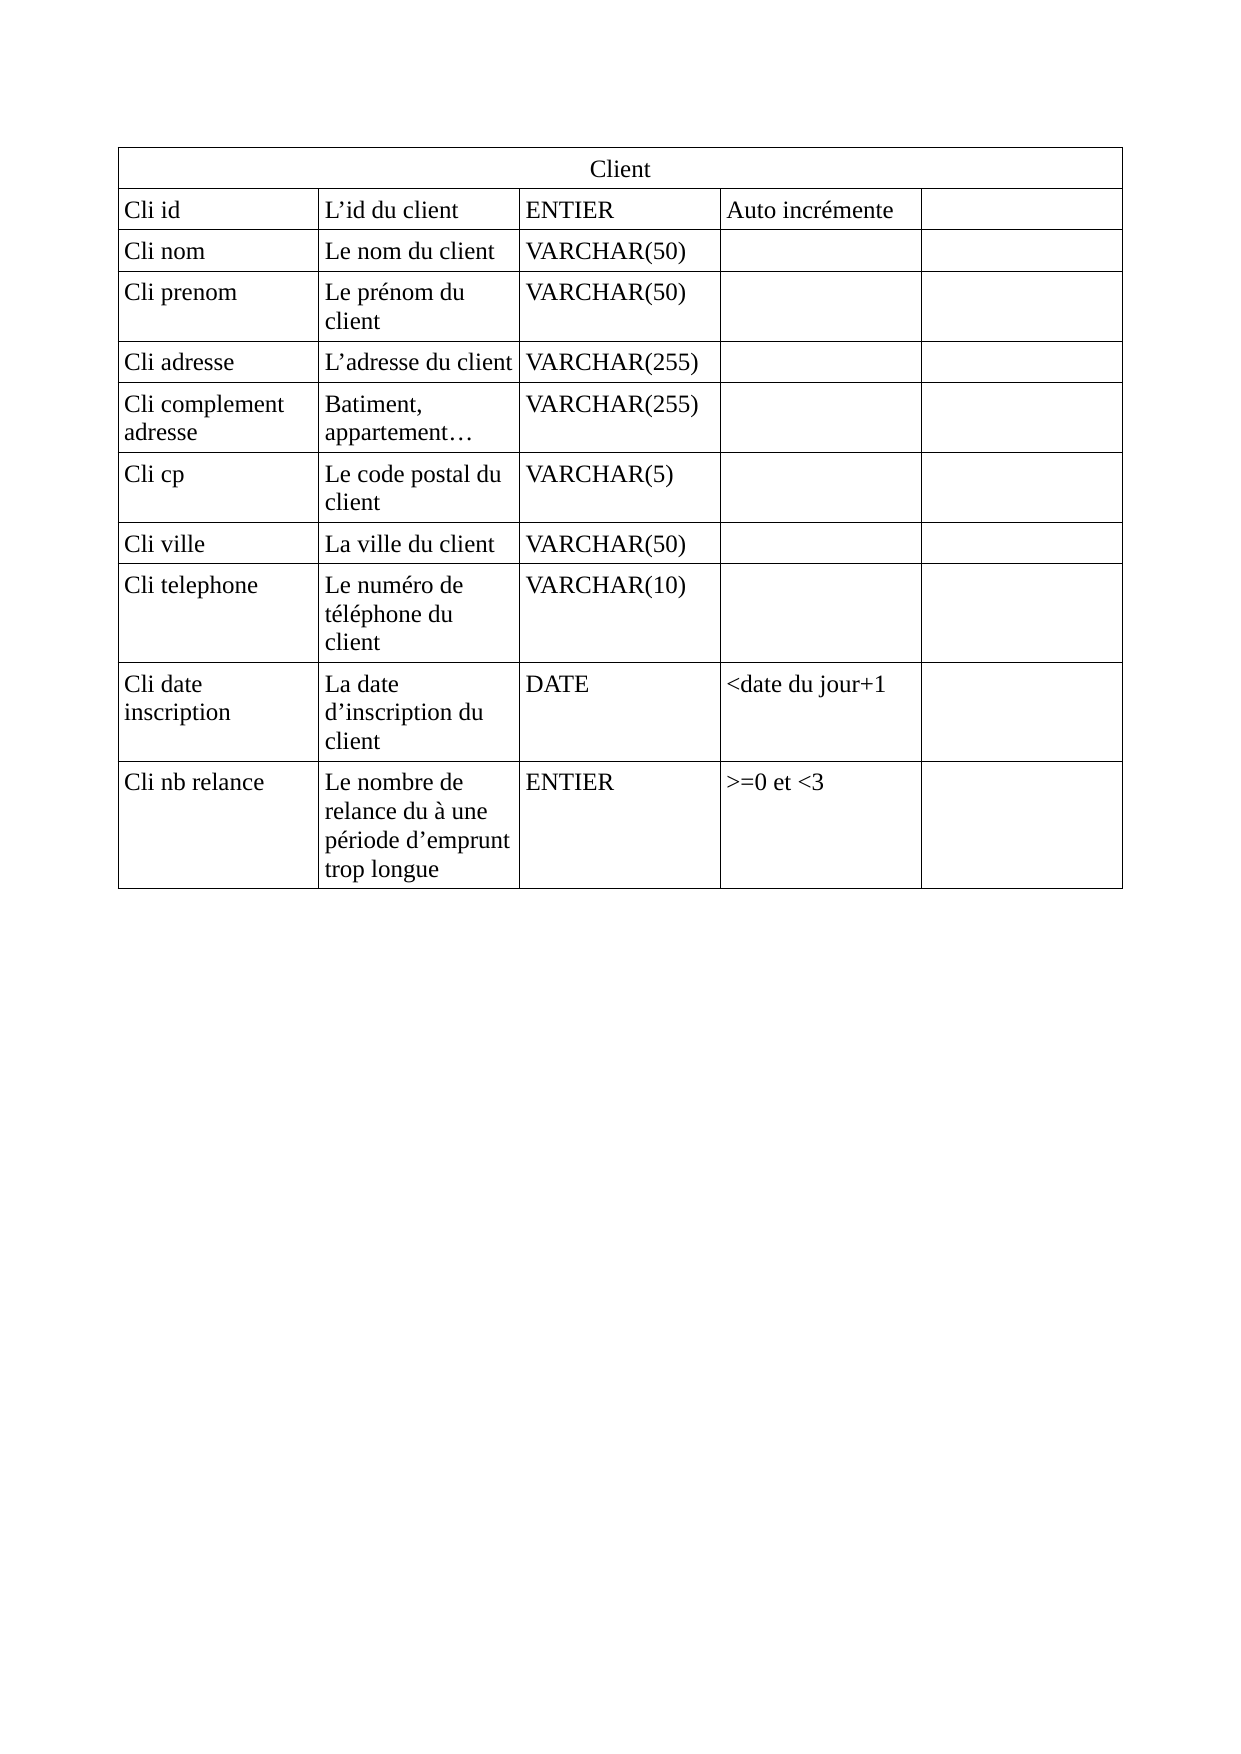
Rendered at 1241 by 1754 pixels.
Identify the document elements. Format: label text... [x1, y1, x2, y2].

table_cell [922, 189, 1122, 229]
table_cell La date d’inscription du client [319, 663, 519, 761]
table_cell Le numéro de téléphone du client [319, 564, 519, 662]
table_cell [922, 762, 1122, 888]
table_cell VARCHAR(255) [520, 342, 720, 382]
table_cell [922, 663, 1122, 761]
table_cell [721, 342, 921, 382]
table_cell [721, 564, 921, 662]
table_cell L’adresse du client [319, 342, 519, 382]
table_header Client [119, 148, 1122, 188]
table_cell Cli nom [119, 230, 318, 271]
table_cell Le nombre de relance du à une période d’emprunt trop longue [319, 762, 519, 888]
table_cell VARCHAR(255) [520, 383, 720, 452]
table_cell Cli telephone [119, 564, 318, 662]
table_cell [721, 523, 921, 563]
table_cell Cli prenom [119, 272, 318, 341]
table_cell Cli id [119, 189, 318, 229]
table_cell Batiment, appartement… [319, 383, 519, 452]
table_cell [922, 272, 1122, 341]
table_cell [721, 383, 921, 452]
table_cell Cli ville [119, 523, 318, 563]
table_cell [721, 272, 921, 341]
table_cell Cli date inscription [119, 663, 318, 761]
table_cell Le code postal du client [319, 453, 519, 522]
table_cell [922, 230, 1122, 271]
table_cell >=0 et <3 [721, 762, 921, 888]
table_cell Cli cp [119, 453, 318, 522]
table_cell DATE [520, 663, 720, 761]
table_cell [922, 342, 1122, 382]
table_cell [922, 383, 1122, 452]
table_cell [922, 564, 1122, 662]
table_cell Cli complement adresse [119, 383, 318, 452]
table_cell [922, 523, 1122, 563]
table_cell VARCHAR(50) [520, 230, 720, 271]
table_cell <date du jour+1 [721, 663, 921, 761]
table_cell La ville du client [319, 523, 519, 563]
table_cell Cli nb relance [119, 762, 318, 888]
table_cell Le prénom du client [319, 272, 519, 341]
table_cell [922, 453, 1122, 522]
table_cell [721, 230, 921, 271]
table_cell VARCHAR(50) [520, 523, 720, 563]
table_cell VARCHAR(10) [520, 564, 720, 662]
table_cell ENTIER [520, 762, 720, 888]
table_cell VARCHAR(5) [520, 453, 720, 522]
table_cell VARCHAR(50) [520, 272, 720, 341]
table_cell Le nom du client [319, 230, 519, 271]
table_cell [721, 453, 921, 522]
table_cell Auto incrémente [721, 189, 921, 229]
table_cell ENTIER [520, 189, 720, 229]
table_cell Cli adresse [119, 342, 318, 382]
table_cell L’id du client [319, 189, 519, 229]
